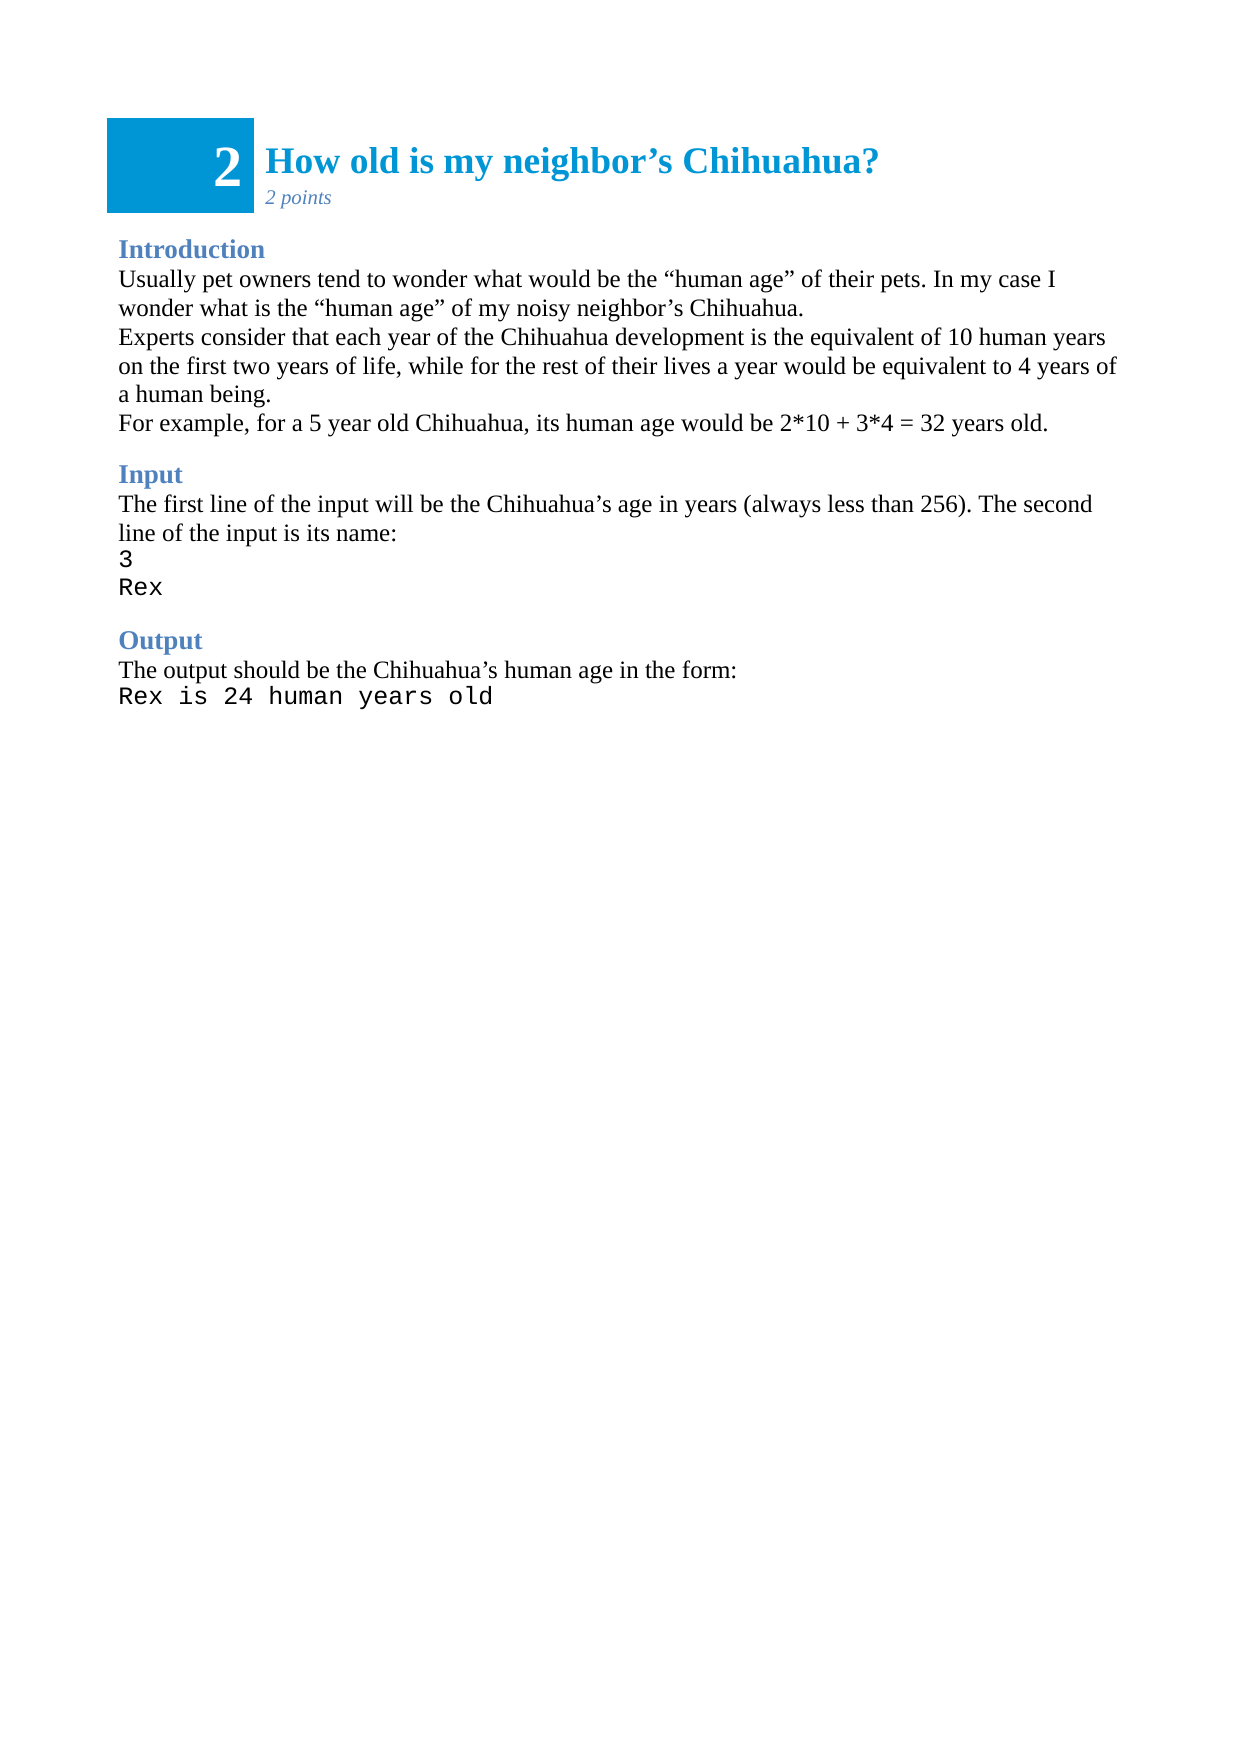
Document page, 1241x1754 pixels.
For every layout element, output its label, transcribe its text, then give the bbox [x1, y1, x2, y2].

text Usually pet owners tend to wonder what would be the “human age” of their pets. In my case I wonder what is the “human age” of my noisy neighbor’s Chihuahua. [118, 264, 1122, 322]
subtitle Output [118, 624, 1122, 655]
text The first line of the input will be the Chihuahua’s age in years (always less than 256). The second line of the input is its name: [118, 489, 1122, 547]
text For example, for a 5 year old Chihuahua, its human age would be 2*10 + 3*4 = 32 years old. [118, 408, 1122, 437]
table_cell 2 points [254, 182, 1125, 213]
subtitle Introduction [118, 233, 1122, 264]
subtitle Input [118, 458, 1122, 489]
table_header How old is my neighbor’s Chihuahua? [254, 118, 1125, 182]
table_header 2 [107, 118, 254, 213]
text Rex [118, 575, 1122, 603]
text Experts consider that each year of the Chihuahua development is the equivalent of 10 human years on the first two years of life, while for the rest of their lives a year would be equivalent to 4 years of a human being. [118, 322, 1122, 408]
text Rex is 24 human years old [118, 684, 1122, 712]
text 3 [118, 547, 1122, 575]
text The output should be the Chihuahua’s human age in the form: [118, 655, 1122, 684]
